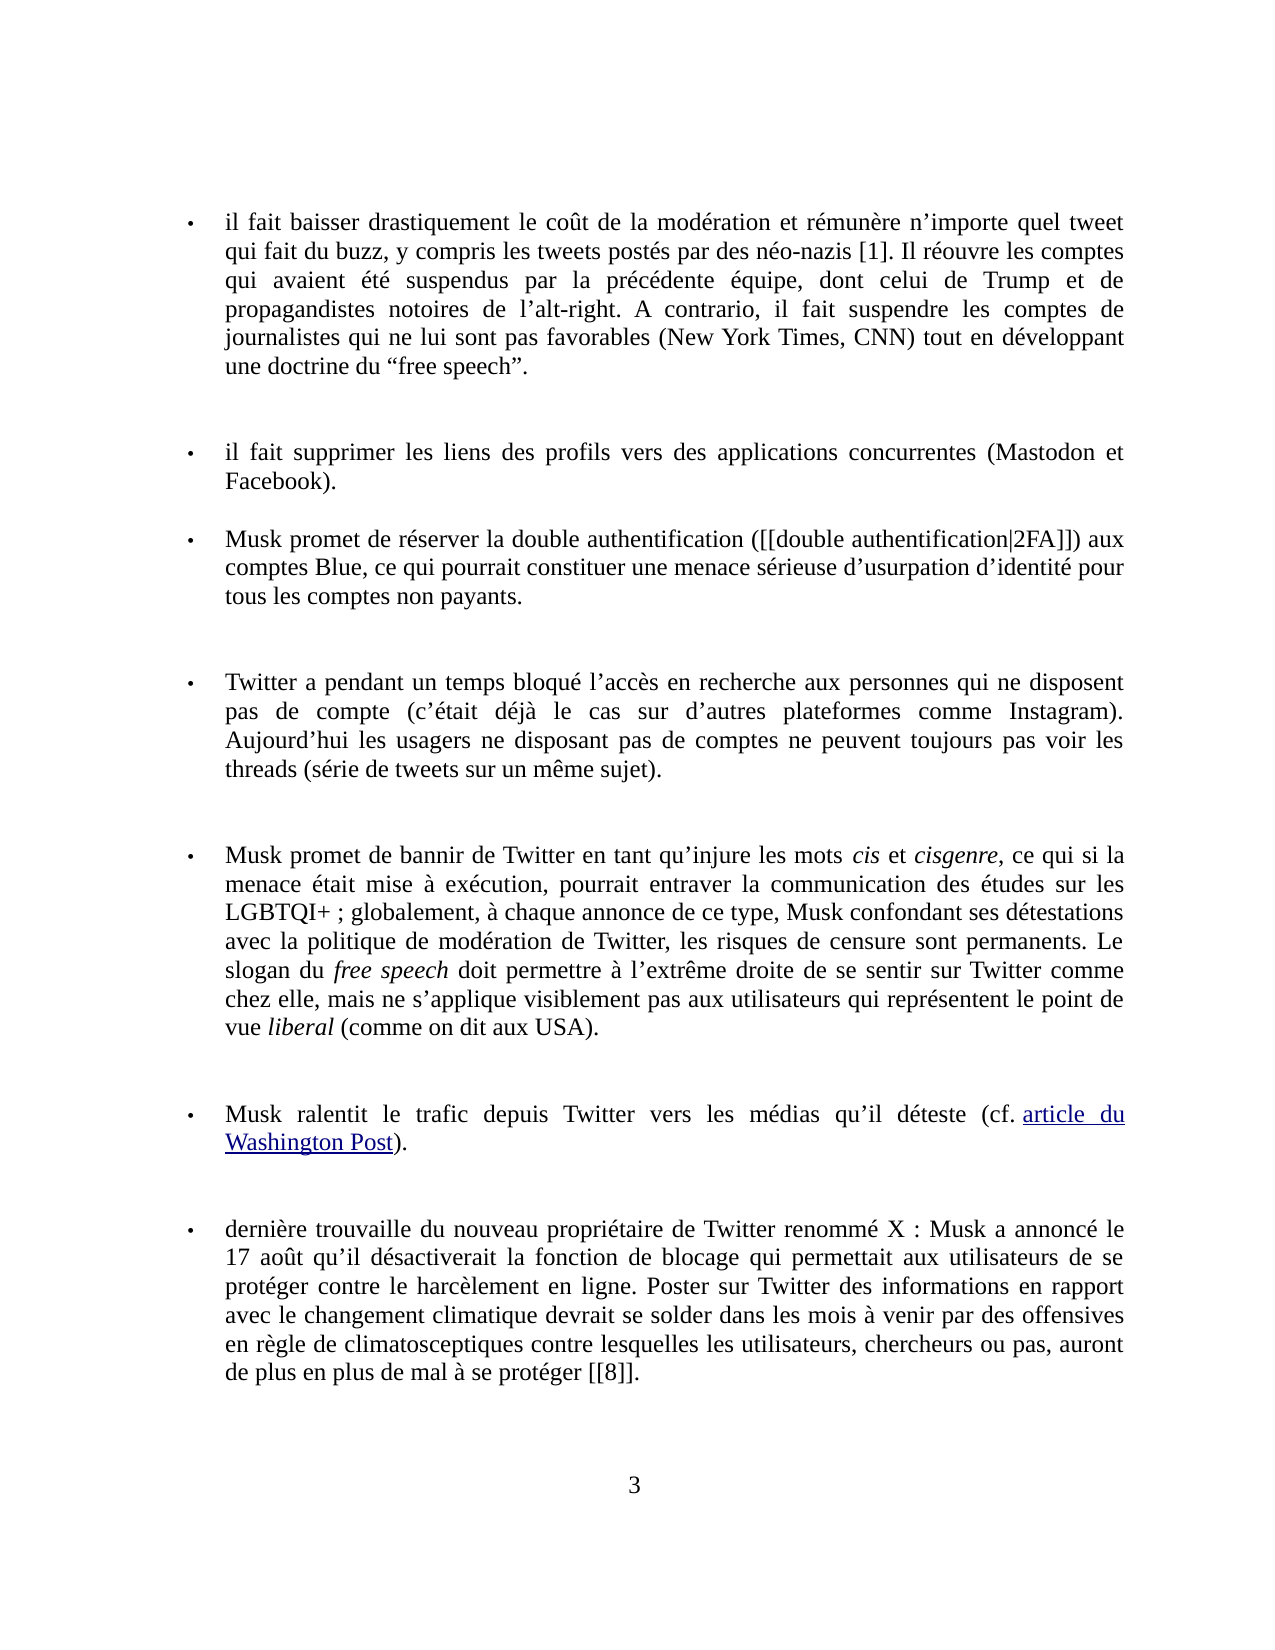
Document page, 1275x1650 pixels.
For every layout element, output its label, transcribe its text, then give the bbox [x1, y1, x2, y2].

list Musk promet de bannir de Twitter en tant qu’injure les mots cis et cisgenre, ce qui si la menace était mise à exécution, pourrait entraver la communication des études sur les LGBTQI+ ; globalement, à chaque annonce de ce type, Musk confondant ses détestations avec la politique de modération de Twitter, les risques de censure sont permanents. Le slogan du free speech doit permettre à l’extrême droite de se sentir sur Twitter comme chez elle, mais ne s’applique visiblement pas aux utilisateurs qui représentent le point de vue liberal (comme on dit aux USA). [187, 840, 1125, 1041]
list Musk promet de réserver la double authentification ([[double authentification|2FA]]) aux comptes Blue, ce qui pourrait constituer une menace sérieuse d’usurpation d’identité pour tous les comptes non payants. [187, 524, 1125, 610]
list il fait baisser drastiquement le coût de la modération et rémunère n’importe quel tweet qui fait du buzz, y compris les tweets postés par des néo-nazis [1]. Il réouvre les comptes qui avaient été suspendus par la précédente équipe, dont celui de Trump et de propagandistes notoires de l’alt-right. A contrario, il fait suspendre les comptes de journalistes qui ne lui sont pas favorables (New York Times, CNN) tout en développant une doctrine du “free speech”. [187, 207, 1125, 380]
list Musk ralentit le trafic depuis Twitter vers les médias qu’il déteste (cf. article du Washington Post). [187, 1099, 1125, 1156]
list Twitter a pendant un temps bloqué l’accès en recherche aux personnes qui ne disposent pas de compte (c’était déjà le cas sur d’autres plateformes comme Instagram). Aujourd’hui les usagers ne disposant pas de comptes ne peuvent toujours pas voir les threads (série de tweets sur un même sujet). [187, 667, 1125, 782]
list dernière trouvaille du nouveau propriétaire de Twitter renommé X : Musk a annoncé le 17 août qu’il désactiverait la fonction de blocage qui permettait aux utilisateurs de se protéger contre le harcèlement en ligne. Poster sur Twitter des informations en rapport avec le changement climatique devrait se solder dans les mois à venir par des offensives en règle de climatosceptiques contre lesquelles les utilisateurs, chercheurs ou pas, auront de plus en plus de mal à se protéger [[8]]. [187, 1214, 1125, 1386]
list il fait supprimer les liens des profils vers des applications concurrentes (Mastodon et Facebook). [187, 437, 1125, 524]
